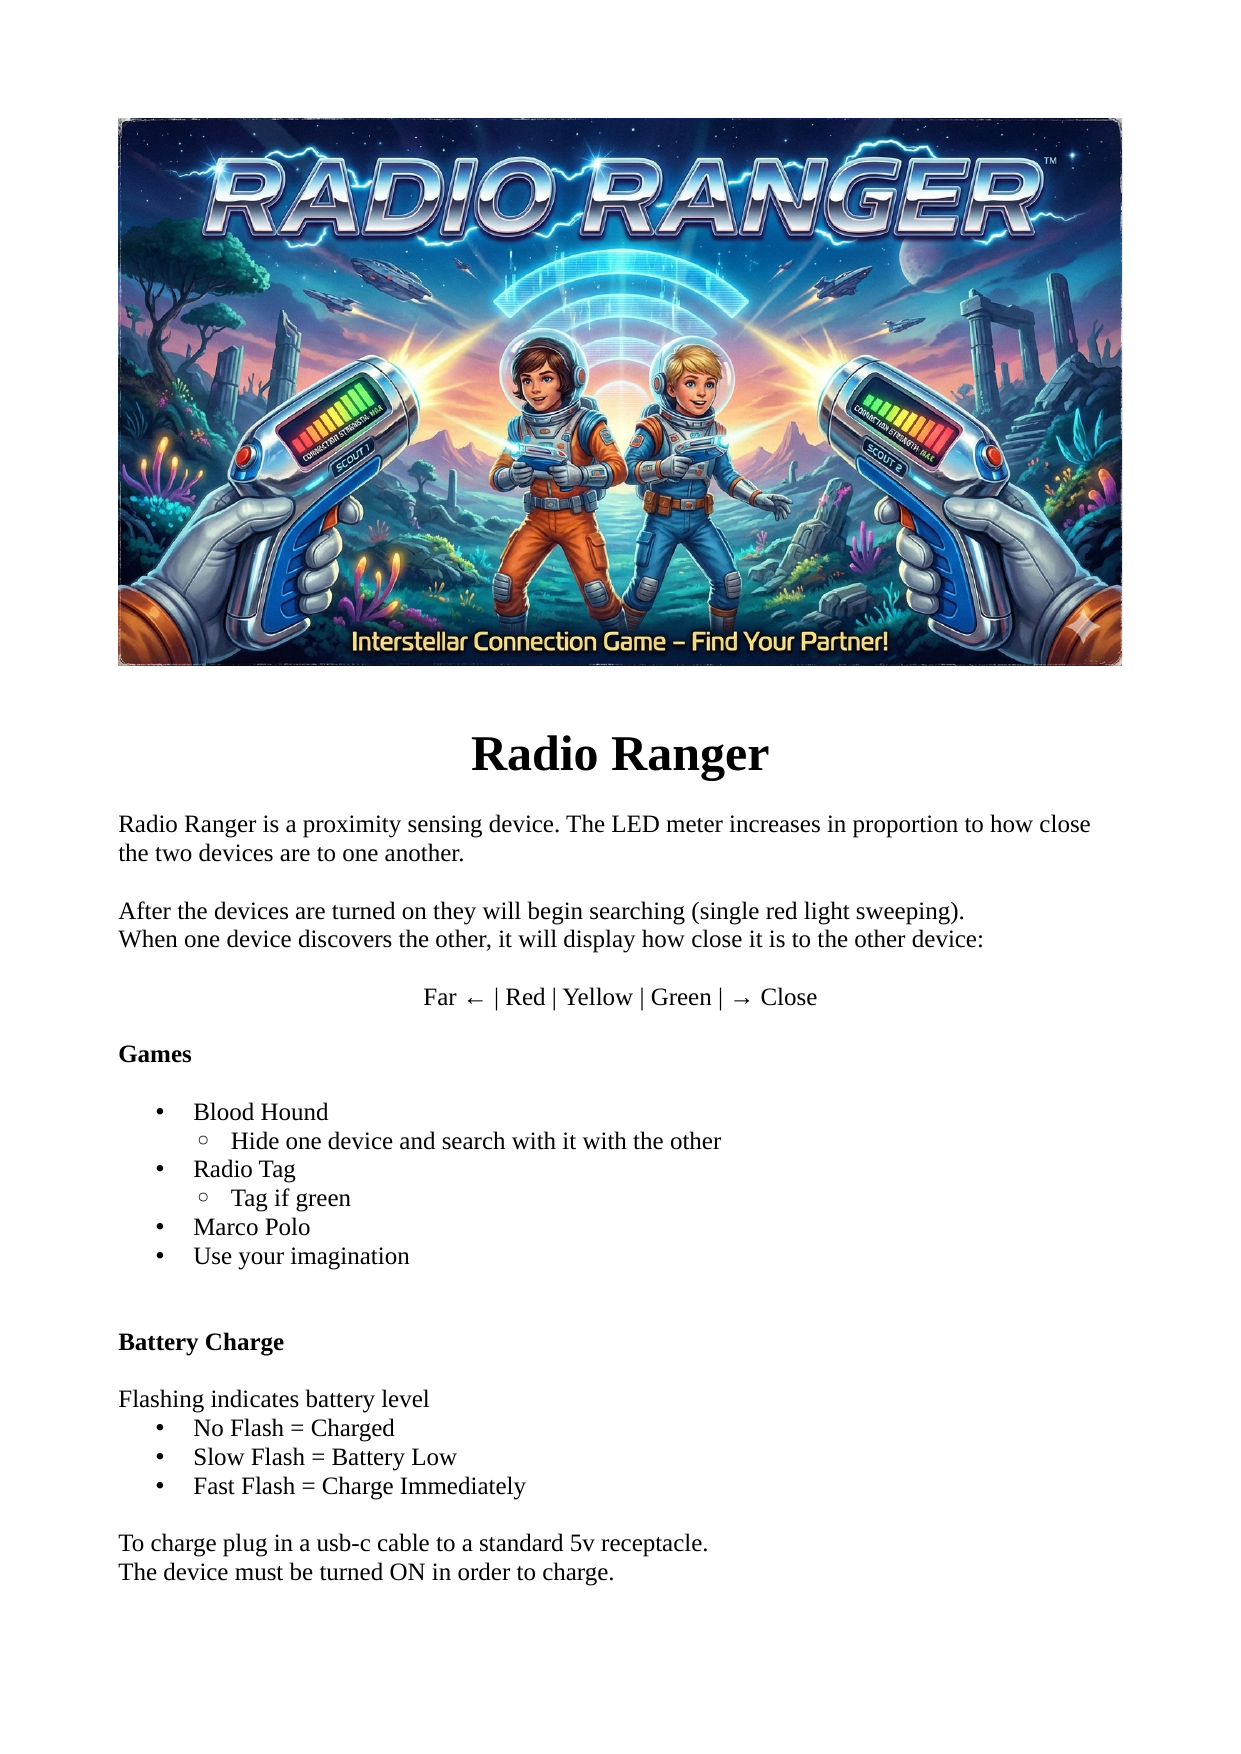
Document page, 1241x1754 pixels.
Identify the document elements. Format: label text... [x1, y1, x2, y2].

list Tag if green [193, 1183, 1122, 1212]
text Games [118, 1039, 1122, 1068]
text Battery Charge [118, 1327, 1122, 1356]
text Radio Ranger is a proximity sensing device. The LED meter increases in proportion to how close the two devices are to one another. [118, 809, 1122, 867]
text Radio Ranger [118, 723, 1122, 781]
list Blood Hound [156, 1097, 1122, 1126]
text To charge plug in a usb-c cable to a standard 5v receptacle. [118, 1528, 1122, 1557]
list No Flash = Charged [156, 1413, 1122, 1442]
list Marco Polo [156, 1212, 1122, 1241]
picture [118, 118, 1123, 666]
list Use your imagination [156, 1241, 1122, 1269]
list Radio Tag [156, 1154, 1122, 1183]
text When one device discovers the other, it will display how close it is to the other device: [118, 924, 1122, 953]
list Slow Flash = Battery Low [156, 1442, 1122, 1471]
text After the devices are turned on they will begin searching (single red light sweeping). [118, 896, 1122, 924]
list Fast Flash = Charge Immediately [156, 1471, 1122, 1499]
list Hide one device and search with it with the other [193, 1126, 1122, 1154]
text Far ← | Red | Yellow | Green | → Close [118, 982, 1122, 1011]
text Flashing indicates battery level [118, 1384, 1122, 1413]
text The device must be turned ON in order to charge. [118, 1557, 1122, 1586]
